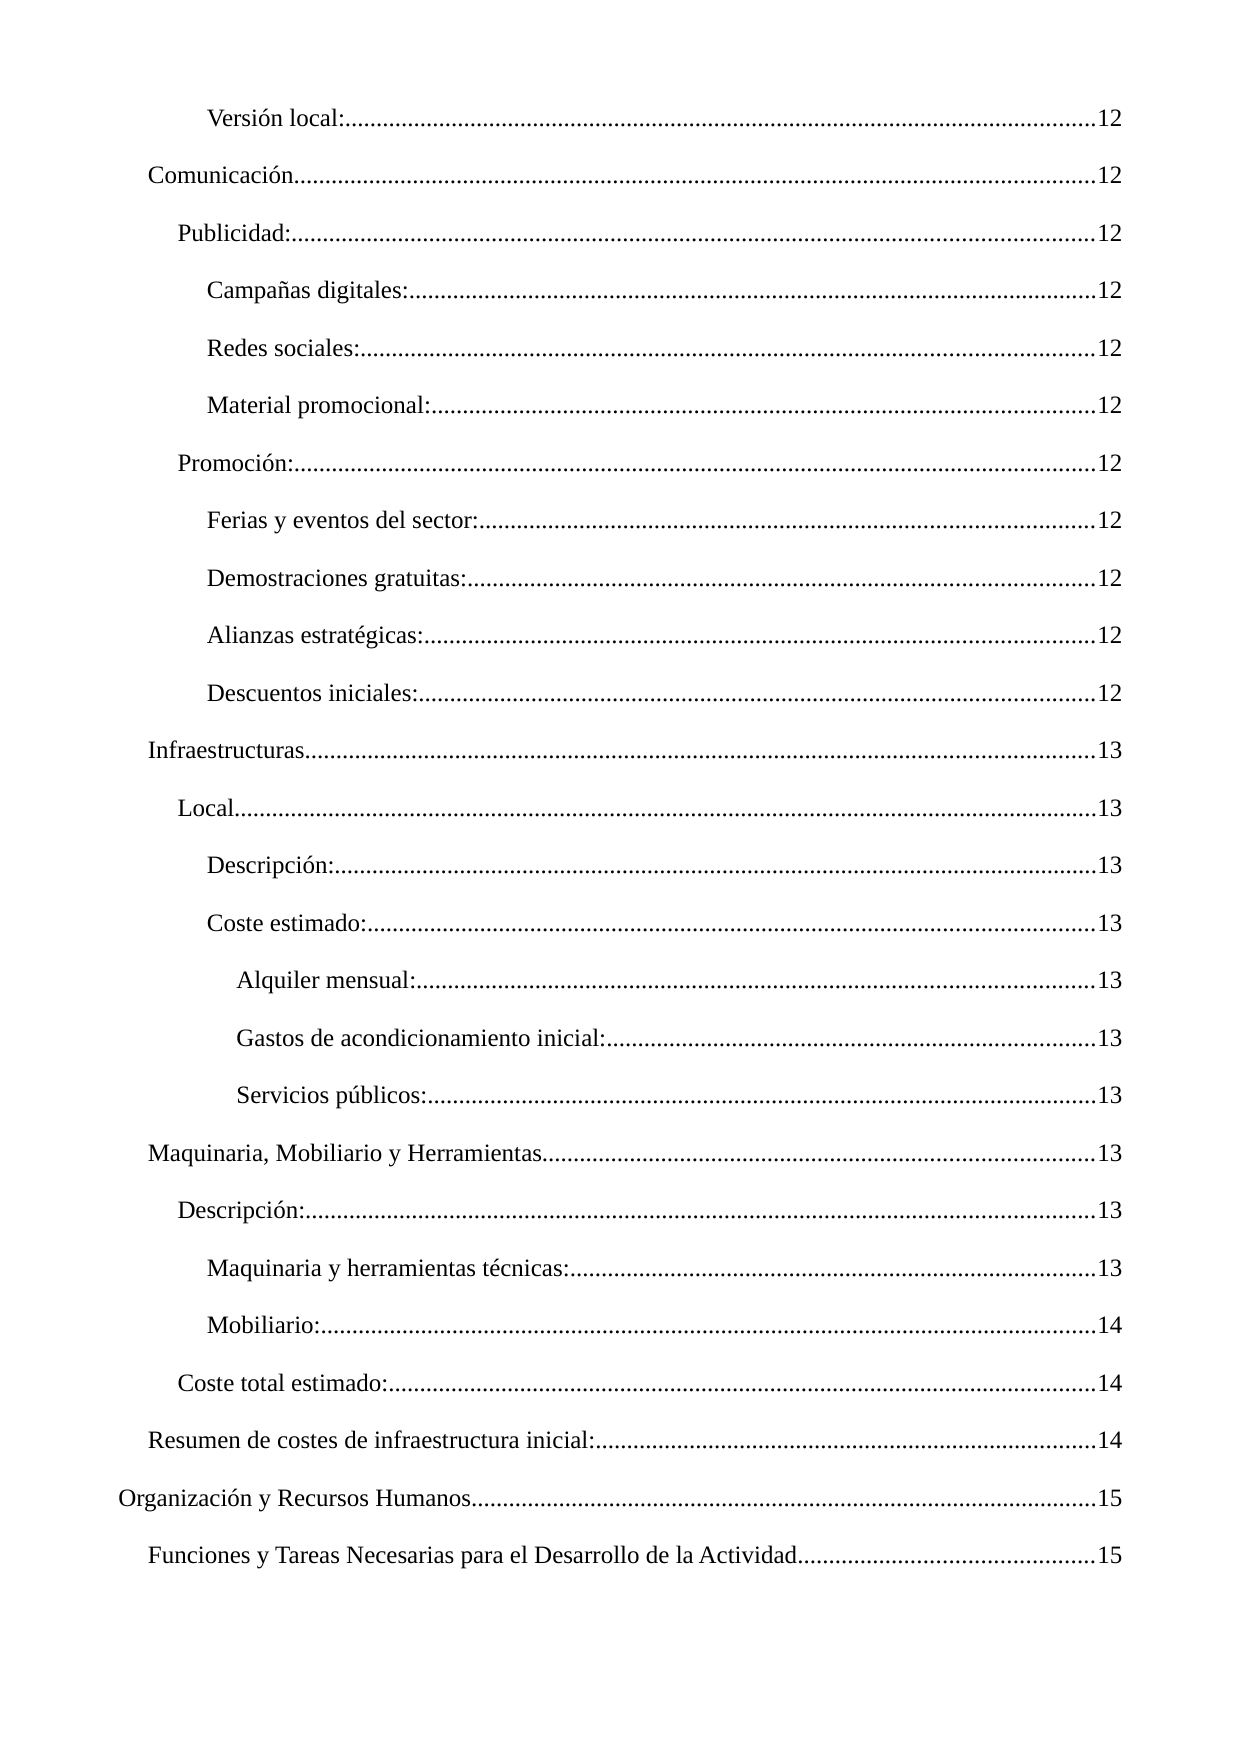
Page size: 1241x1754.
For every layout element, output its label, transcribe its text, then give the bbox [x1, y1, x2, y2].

text Material promocional: 12 [207, 391, 1122, 419]
text Descuentos iniciales: 12 [207, 678, 1122, 707]
text Local 13 [177, 793, 1122, 822]
text Resumen de costes de infraestructura inicial: 14 [148, 1426, 1122, 1454]
text Servicios públicos: 13 [236, 1081, 1122, 1109]
text Coste total estimado: 14 [177, 1368, 1122, 1397]
text Descripción: 13 [177, 1196, 1122, 1224]
text Comunicación 12 [148, 161, 1122, 189]
text Campañas digitales: 12 [207, 276, 1122, 304]
text Ferias y eventos del sector: 12 [207, 506, 1122, 534]
text Versión local: 12 [207, 103, 1122, 132]
text Gastos de acondicionamiento inicial: 13 [236, 1023, 1122, 1052]
text Funciones y Tareas Necesarias para el Desarrollo de la Actividad 15 [148, 1541, 1122, 1569]
text Publicidad: 12 [177, 218, 1122, 247]
text Descripción: 13 [207, 851, 1122, 879]
text Maquinaria, Mobiliario y Herramientas 13 [148, 1138, 1122, 1167]
text Alquiler mensual: 13 [236, 966, 1122, 994]
text Coste estimado: 13 [207, 908, 1122, 937]
text Promoción: 12 [177, 448, 1122, 477]
text Organización y Recursos Humanos 15 [118, 1483, 1122, 1512]
text Mobiliario: 14 [207, 1311, 1122, 1339]
text Maquinaria y herramientas técnicas: 13 [207, 1253, 1122, 1282]
text Alianzas estratégicas: 12 [207, 621, 1122, 649]
text Infraestructuras 13 [148, 736, 1122, 764]
text Redes sociales: 12 [207, 333, 1122, 362]
text Demostraciones gratuitas: 12 [207, 563, 1122, 592]
